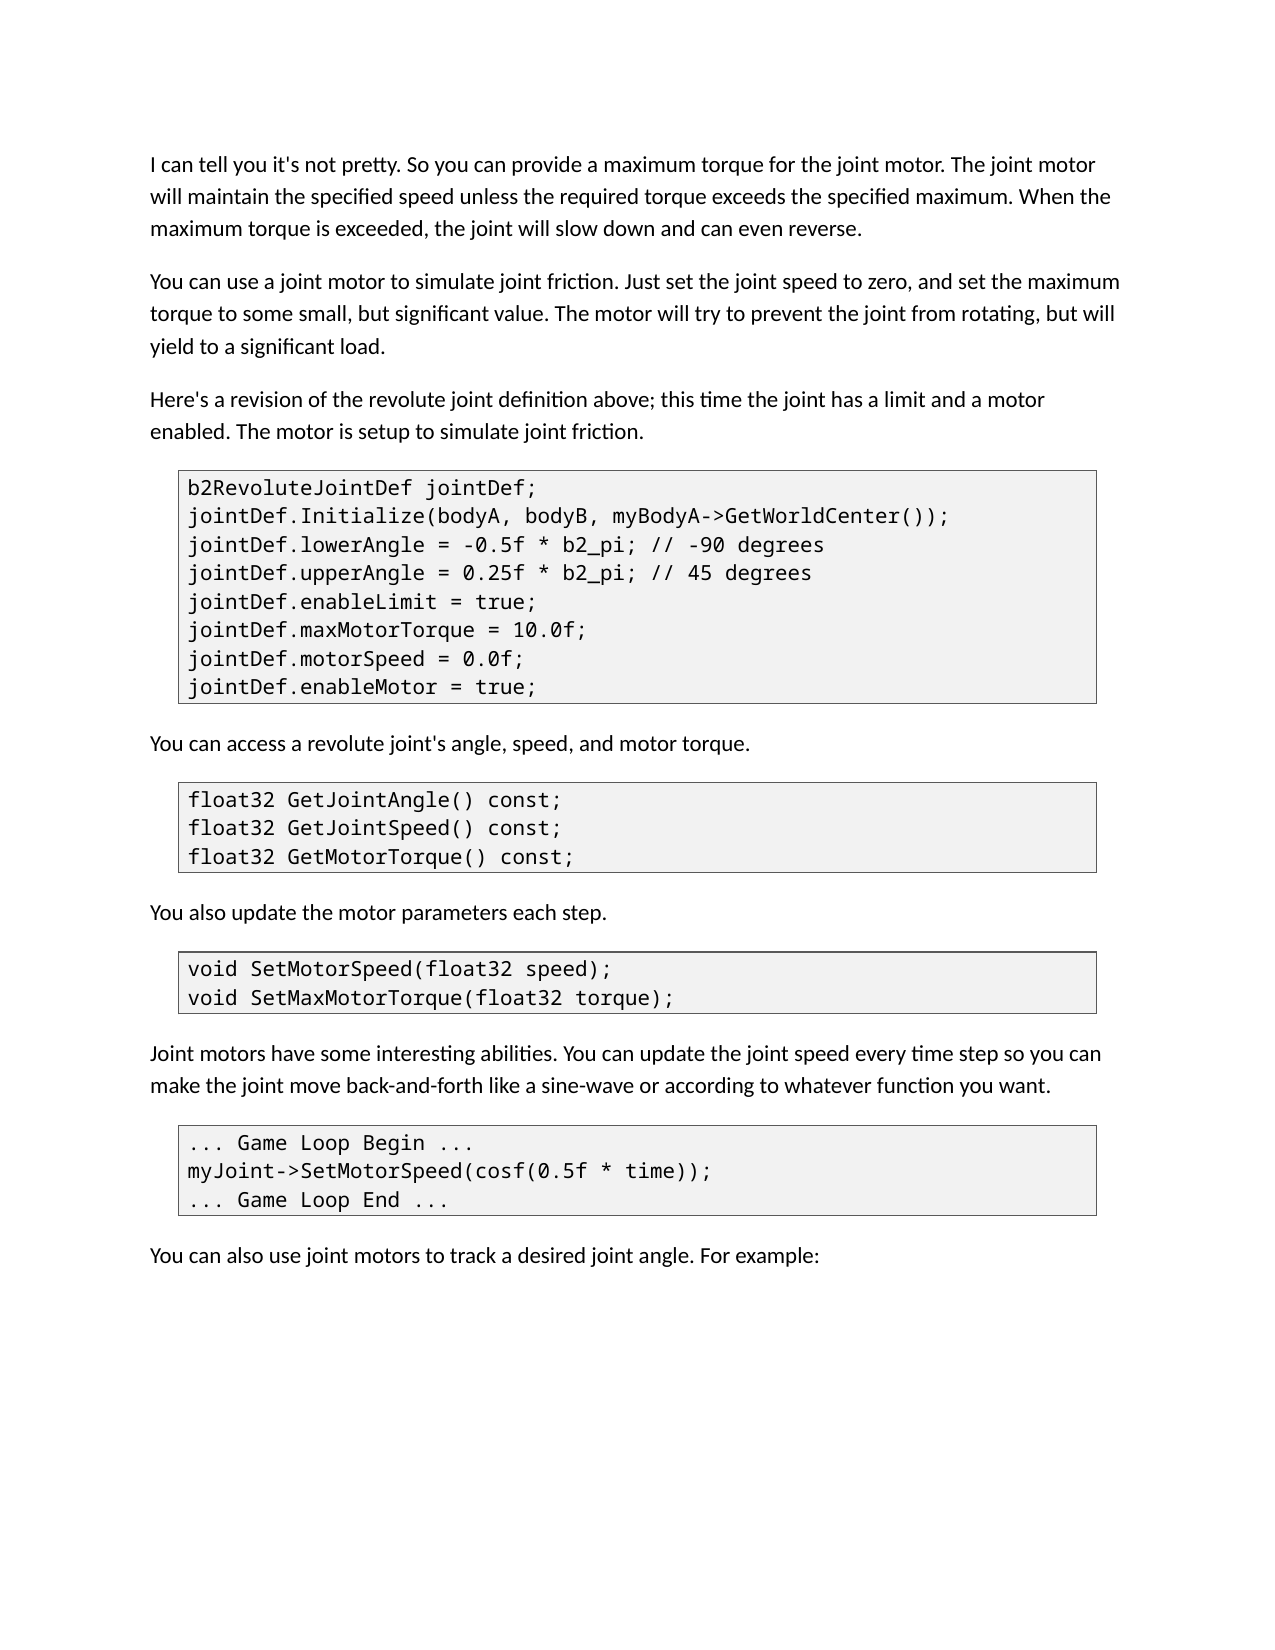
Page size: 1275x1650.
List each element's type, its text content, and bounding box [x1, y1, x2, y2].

text You can use a joint motor to simulate joint friction. Just set the joint speed to zero, and set the maximum torque to some small, but significant value. The motor will try to prevent the joint from rotating, but will yield to a significant load. [150, 267, 1125, 360]
text jointDef.enableLimit = true; [179, 584, 1096, 612]
text You can access a revolute joint's angle, speed, and motor torque. [150, 729, 1125, 757]
text float32 GetMotorTorque() const; [179, 839, 1096, 872]
text ... Game Loop End ... [179, 1182, 1096, 1215]
text jointDef.motorSpeed = 0.0f; [179, 641, 1096, 669]
text void SetMotorSpeed(float32 speed); [179, 953, 1096, 980]
text jointDef.maxMotorTorque = 10.0f; [179, 612, 1096, 641]
text jointDef.upperAngle = 0.25f * b2_pi; // 45 degrees [179, 555, 1096, 584]
text void SetMaxMotorTorque(float32 torque); [179, 980, 1096, 1013]
text You also update the motor parameters each step. [150, 898, 1125, 926]
text b2RevoluteJointDef jointDef; [179, 471, 1096, 498]
text Here's a revision of the revolute joint definition above; this time the joint has a limit and a motor enabled. The motor is setup to simulate joint friction. [150, 385, 1125, 445]
text jointDef.lowerAngle = -0.5f * b2_pi; // -90 degrees [179, 527, 1096, 555]
text You can also use joint motors to track a desired joint angle. For example: [150, 1241, 1125, 1269]
text jointDef.Initialize(bodyA, bodyB, myBodyA->GetWorldCenter()); [179, 498, 1096, 527]
text float32 GetJointAngle() const; [179, 783, 1096, 810]
text float32 GetJointSpeed() const; [179, 810, 1096, 839]
text I can tell you it's not pretty. So you can provide a maximum torque for the joint motor. The joint motor will maintain the specified speed unless the required torque exceeds the specified maximum. When the maximum torque is exceeded, the joint will slow down and can even reverse. [150, 150, 1125, 242]
text ... Game Loop Begin ... [179, 1126, 1096, 1153]
text myJoint->SetMotorSpeed(cosf(0.5f * time)); [179, 1153, 1096, 1182]
text jointDef.enableMotor = true; [179, 669, 1096, 703]
text Joint motors have some interesting abilities. You can update the joint speed every time step so you can make the joint move back-and-forth like a sine-wave or according to whatever function you want. [150, 1039, 1125, 1100]
